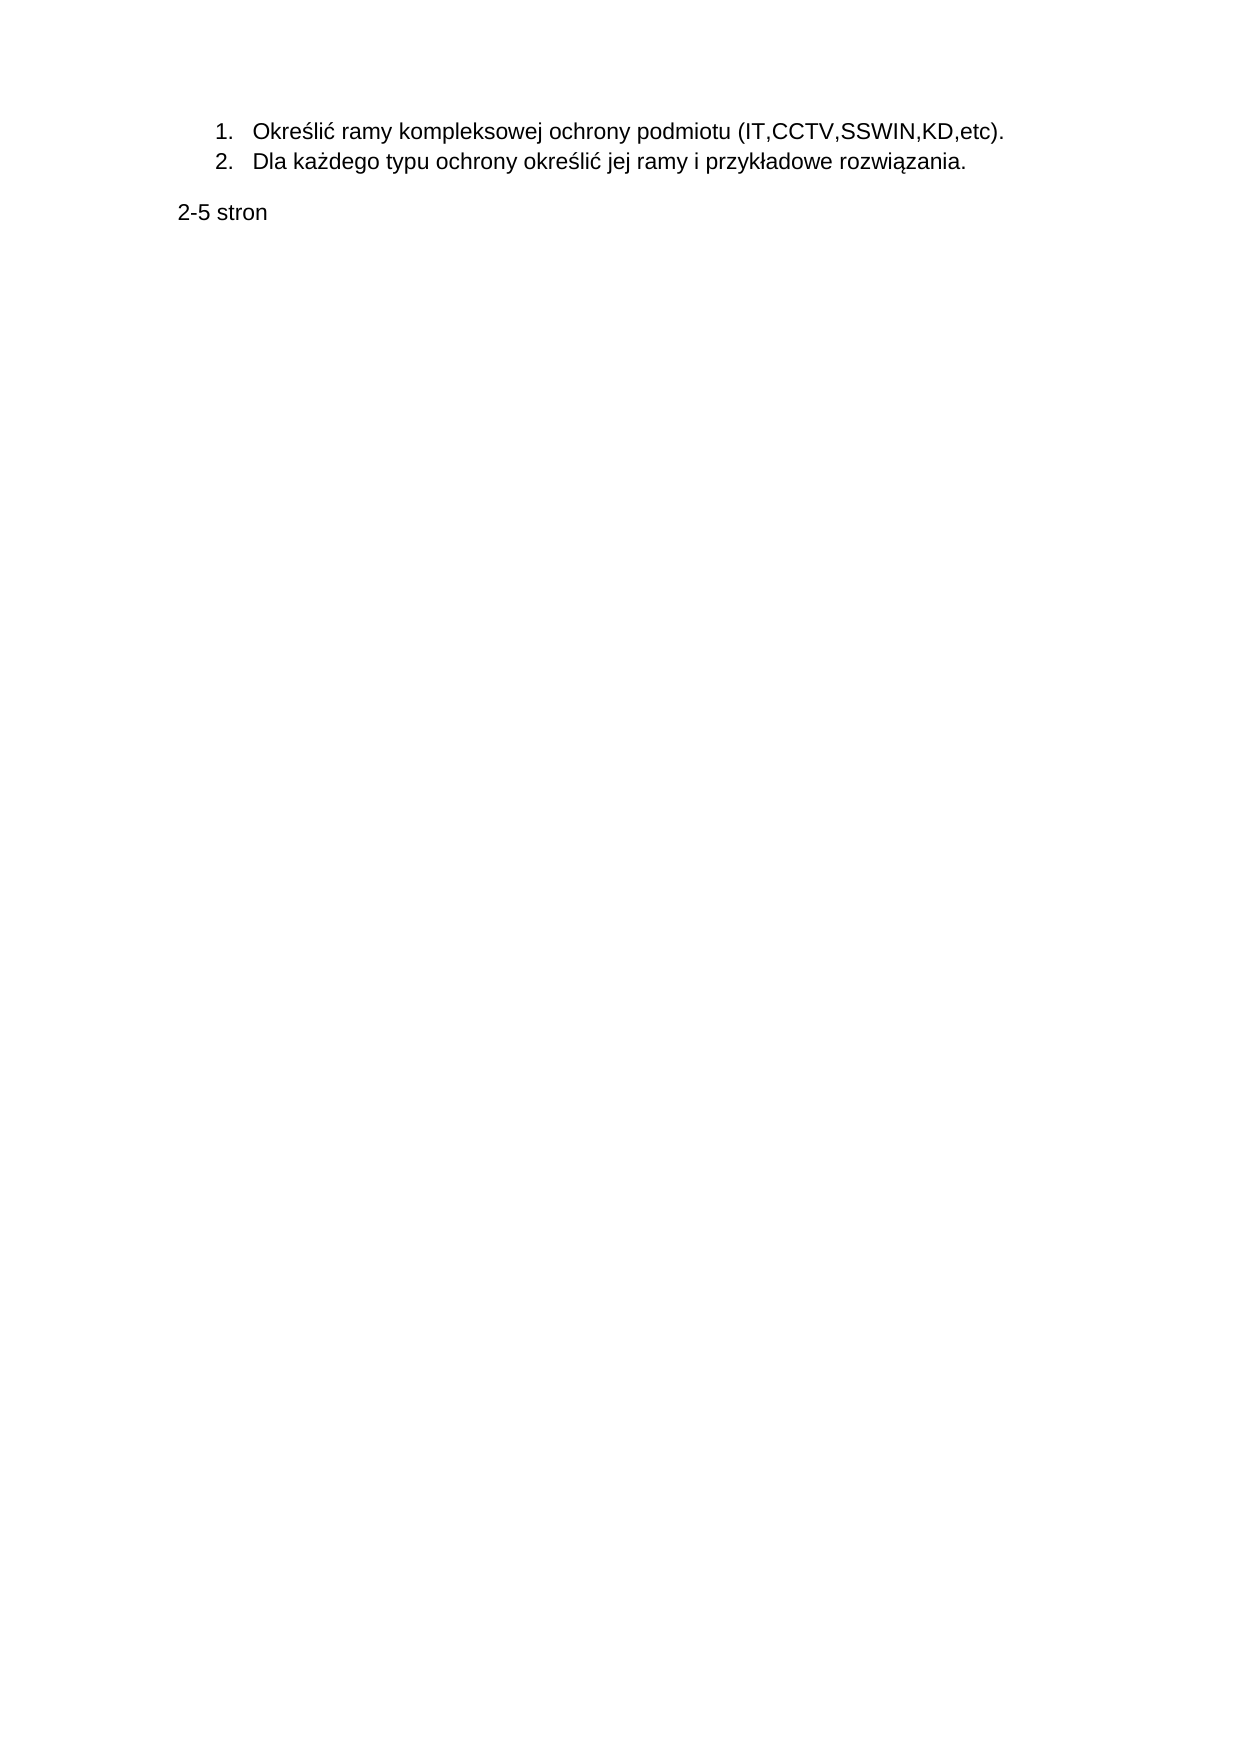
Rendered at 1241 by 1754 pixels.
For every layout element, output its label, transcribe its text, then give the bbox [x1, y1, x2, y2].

list Określić ramy kompleksowej ochrony podmiotu (IT,CCTV,SSWIN,KD,etc). [215, 118, 1152, 144]
list Dla każdego typu ochrony określić jej ramy i przykładowe rozwiązania. [215, 148, 1152, 175]
text 2-5 stron [177, 199, 1152, 226]
